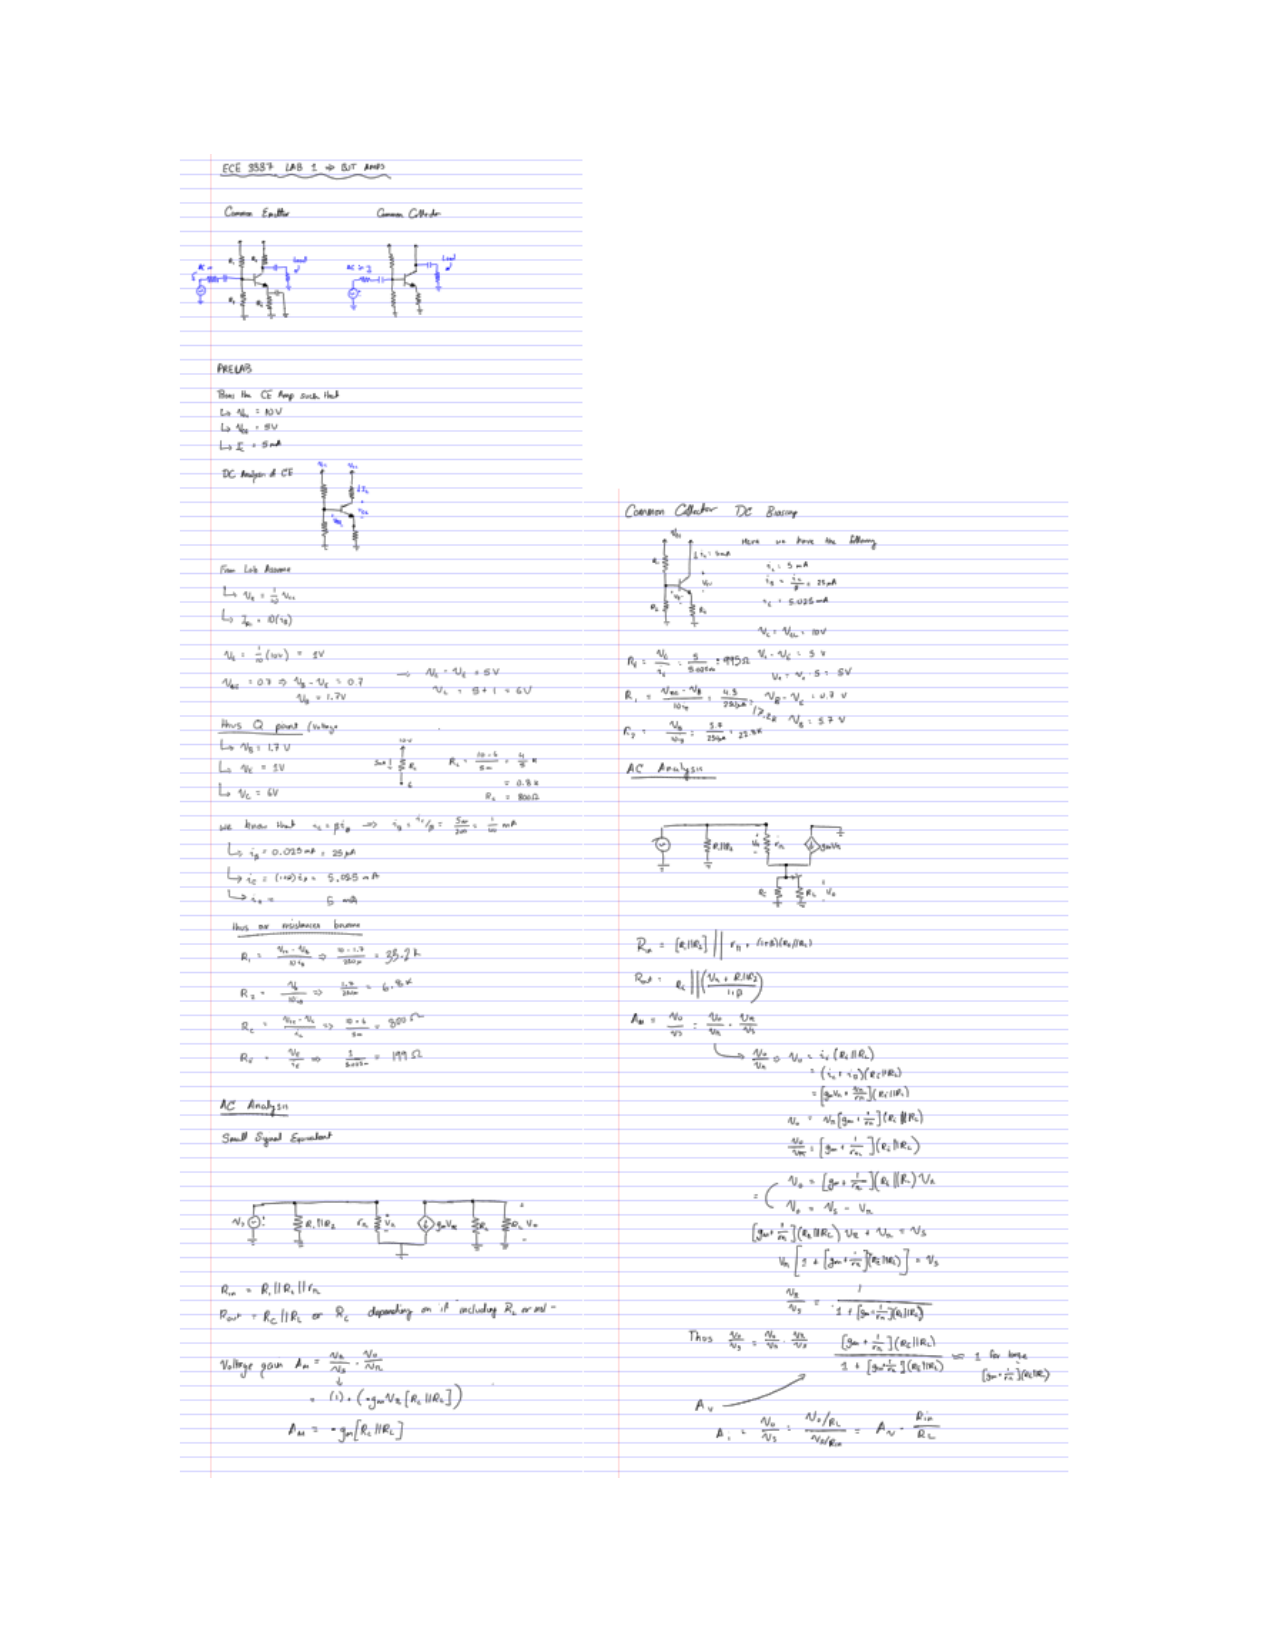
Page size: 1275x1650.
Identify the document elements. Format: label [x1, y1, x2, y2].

picture [179, 154, 1069, 1478]
